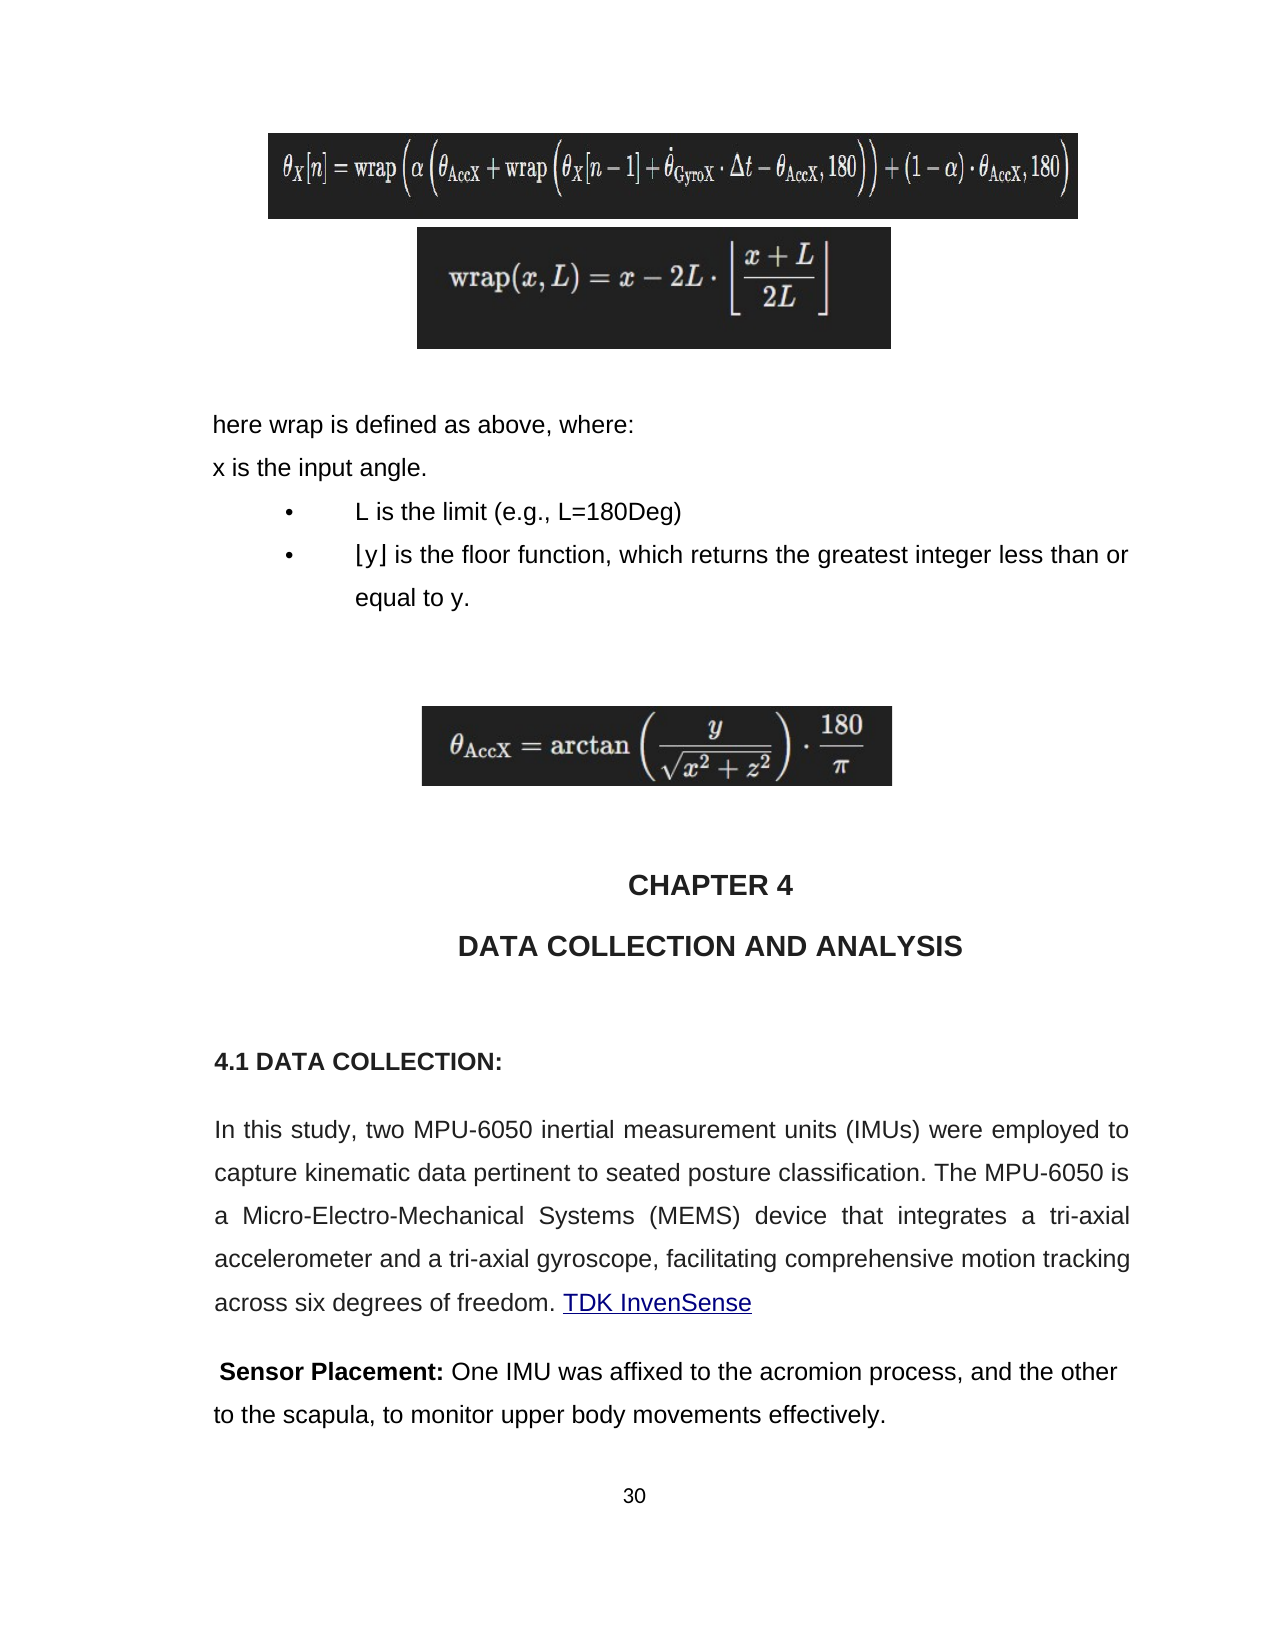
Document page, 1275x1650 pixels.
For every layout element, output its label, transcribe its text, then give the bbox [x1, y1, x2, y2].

list ⌊y⌋ is the floor function, which returns the greatest integer less than or equal to y. [285, 540, 1131, 612]
list L is the limit (e.g., L=180Deg) [285, 496, 1131, 525]
text DATA COLLECTION AND ANALYSIS [284, 929, 1137, 963]
text x is the input angle. [212, 453, 1131, 482]
text Sensor Placement: One IMU was affixed to the acromion process, and the other to the scapula, to monitor upper body movements effectively. [212, 1357, 1128, 1429]
picture [417, 227, 891, 349]
text 4.1 DATA COLLECTION: [214, 1046, 1137, 1075]
picture [268, 133, 1078, 219]
text CHAPTER 4 [284, 868, 1137, 901]
picture [421, 706, 893, 786]
text here wrap is defined as above, where: [212, 409, 1131, 438]
text In this study, two MPU-6050 inertial measurement units (IMUs) were employed to capture kinematic data pertinent to seated posture classification. The MPU-6050 is a Micro-Electro-Mechanical Systems (MEMS) device that integrates a tri-axial accelerometer and a tri-axial gyroscope, facilitating comprehensive motion tracking across six degrees of freedom. TDK InvenSense [214, 1115, 1131, 1316]
